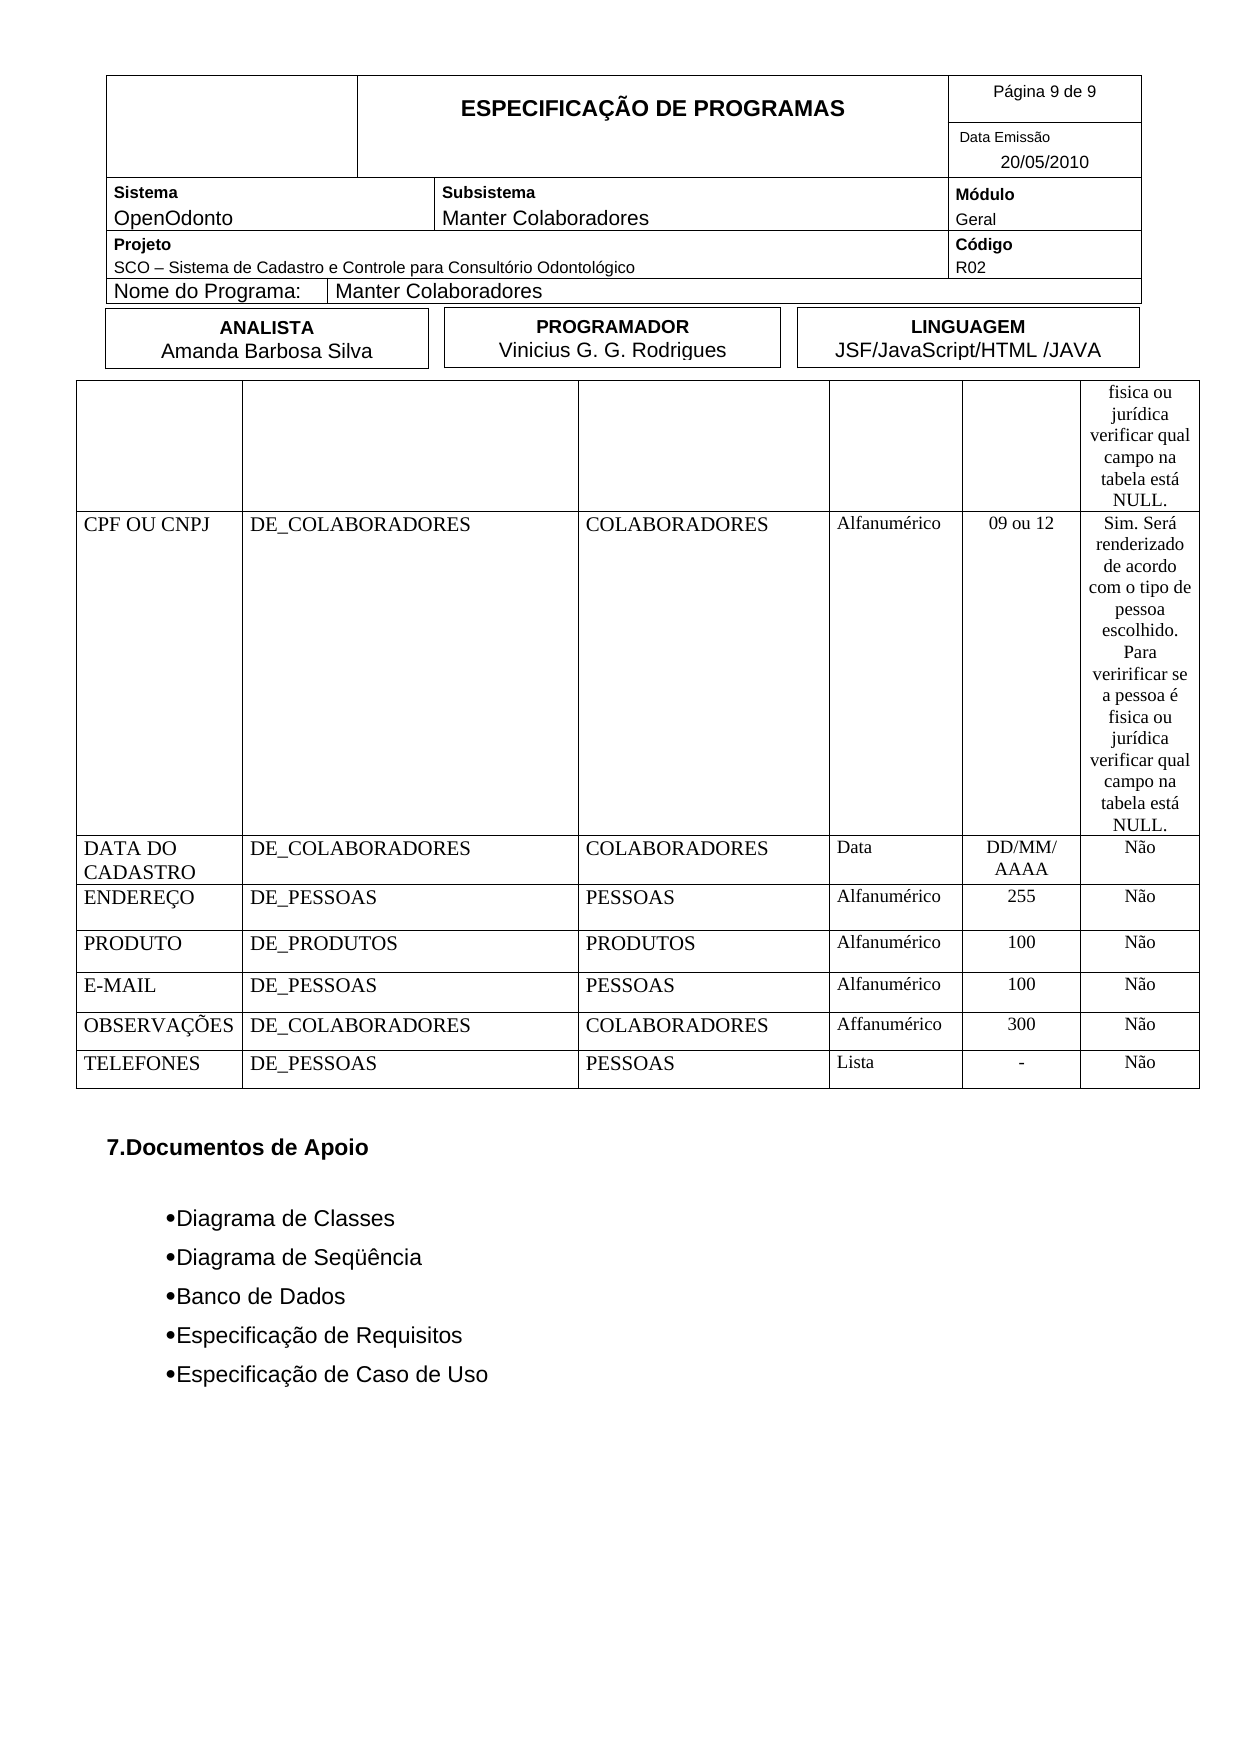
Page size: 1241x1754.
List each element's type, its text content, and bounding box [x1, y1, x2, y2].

list Banco de Dados [106, 1283, 1151, 1309]
table_cell DE_COLABORADORES [243, 512, 578, 835]
table_cell Não [1081, 1013, 1199, 1050]
table_cell [77, 381, 242, 511]
table_cell CPF OU CNPJ [77, 512, 242, 835]
table_cell COLABORADORES [579, 836, 829, 884]
table_cell Não [1081, 973, 1199, 1012]
table_cell COLABORADORES [579, 1013, 829, 1050]
table_cell 300 [963, 1013, 1080, 1050]
table_cell PESSOAS [579, 885, 829, 930]
table_cell PRODUTO [77, 931, 242, 972]
table_cell PESSOAS [579, 973, 829, 1012]
table_cell E-MAIL [77, 973, 242, 1012]
table_cell Sim. Será renderizado de acordo com o tipo de pessoa escolhido. Para veririficar se a pessoa é fisica ou jurídica verificar qual campo na tabela está NULL. [1081, 512, 1199, 835]
table_cell OBSERVAÇÕES [77, 1013, 242, 1050]
table_cell DE_COLABORADORES [243, 836, 578, 884]
table_cell Lista [830, 1051, 962, 1088]
table_cell COLABORADORES [579, 512, 829, 835]
table_cell 255 [963, 885, 1080, 930]
subtitle Documentos de Apoio [106, 1134, 1151, 1160]
table_cell DD/MM/AAAA [963, 836, 1080, 884]
table_cell Não [1081, 836, 1199, 884]
table_cell Alfanumérico [830, 885, 962, 930]
table_cell TELEFONES [77, 1051, 242, 1088]
table_cell DE_PRODUTOS [243, 931, 578, 972]
table_cell Alfanumérico [830, 512, 962, 835]
table_cell Alfanumérico [830, 931, 962, 972]
table_cell ENDEREÇO [77, 885, 242, 930]
table_cell DE_PESSOAS [243, 1051, 578, 1088]
table_cell [579, 381, 829, 511]
table_cell [830, 381, 962, 511]
table_cell Não [1081, 1051, 1199, 1088]
table_cell PRODUTOS [579, 931, 829, 972]
table_cell fisica ou jurídica verificar qual campo na tabela está NULL. [1081, 381, 1199, 511]
table_cell DE_COLABORADORES [243, 1013, 578, 1050]
table_cell Alfanumérico [830, 973, 962, 1012]
table_cell PESSOAS [579, 1051, 829, 1088]
table_cell DE_PESSOAS [243, 885, 578, 930]
table_cell Não [1081, 885, 1199, 930]
list Diagrama de Seqüência [106, 1244, 1151, 1270]
list Diagrama de Classes [106, 1205, 1151, 1232]
list Especificação de Caso de Uso [106, 1361, 1151, 1387]
table_cell 100 [963, 931, 1080, 972]
table_cell [243, 381, 578, 511]
table_cell DE_PESSOAS [243, 973, 578, 1012]
table_cell [963, 381, 1080, 511]
table_cell 09 ou 12 [963, 512, 1080, 835]
list Especificação de Requisitos [106, 1322, 1151, 1348]
table_cell 100 [963, 973, 1080, 1012]
table_cell Data [830, 836, 962, 884]
table_cell DATA DO CADASTRO [77, 836, 242, 884]
table_cell Não [1081, 931, 1199, 972]
table_cell Affanumérico [830, 1013, 962, 1050]
table_cell - [963, 1051, 1080, 1088]
